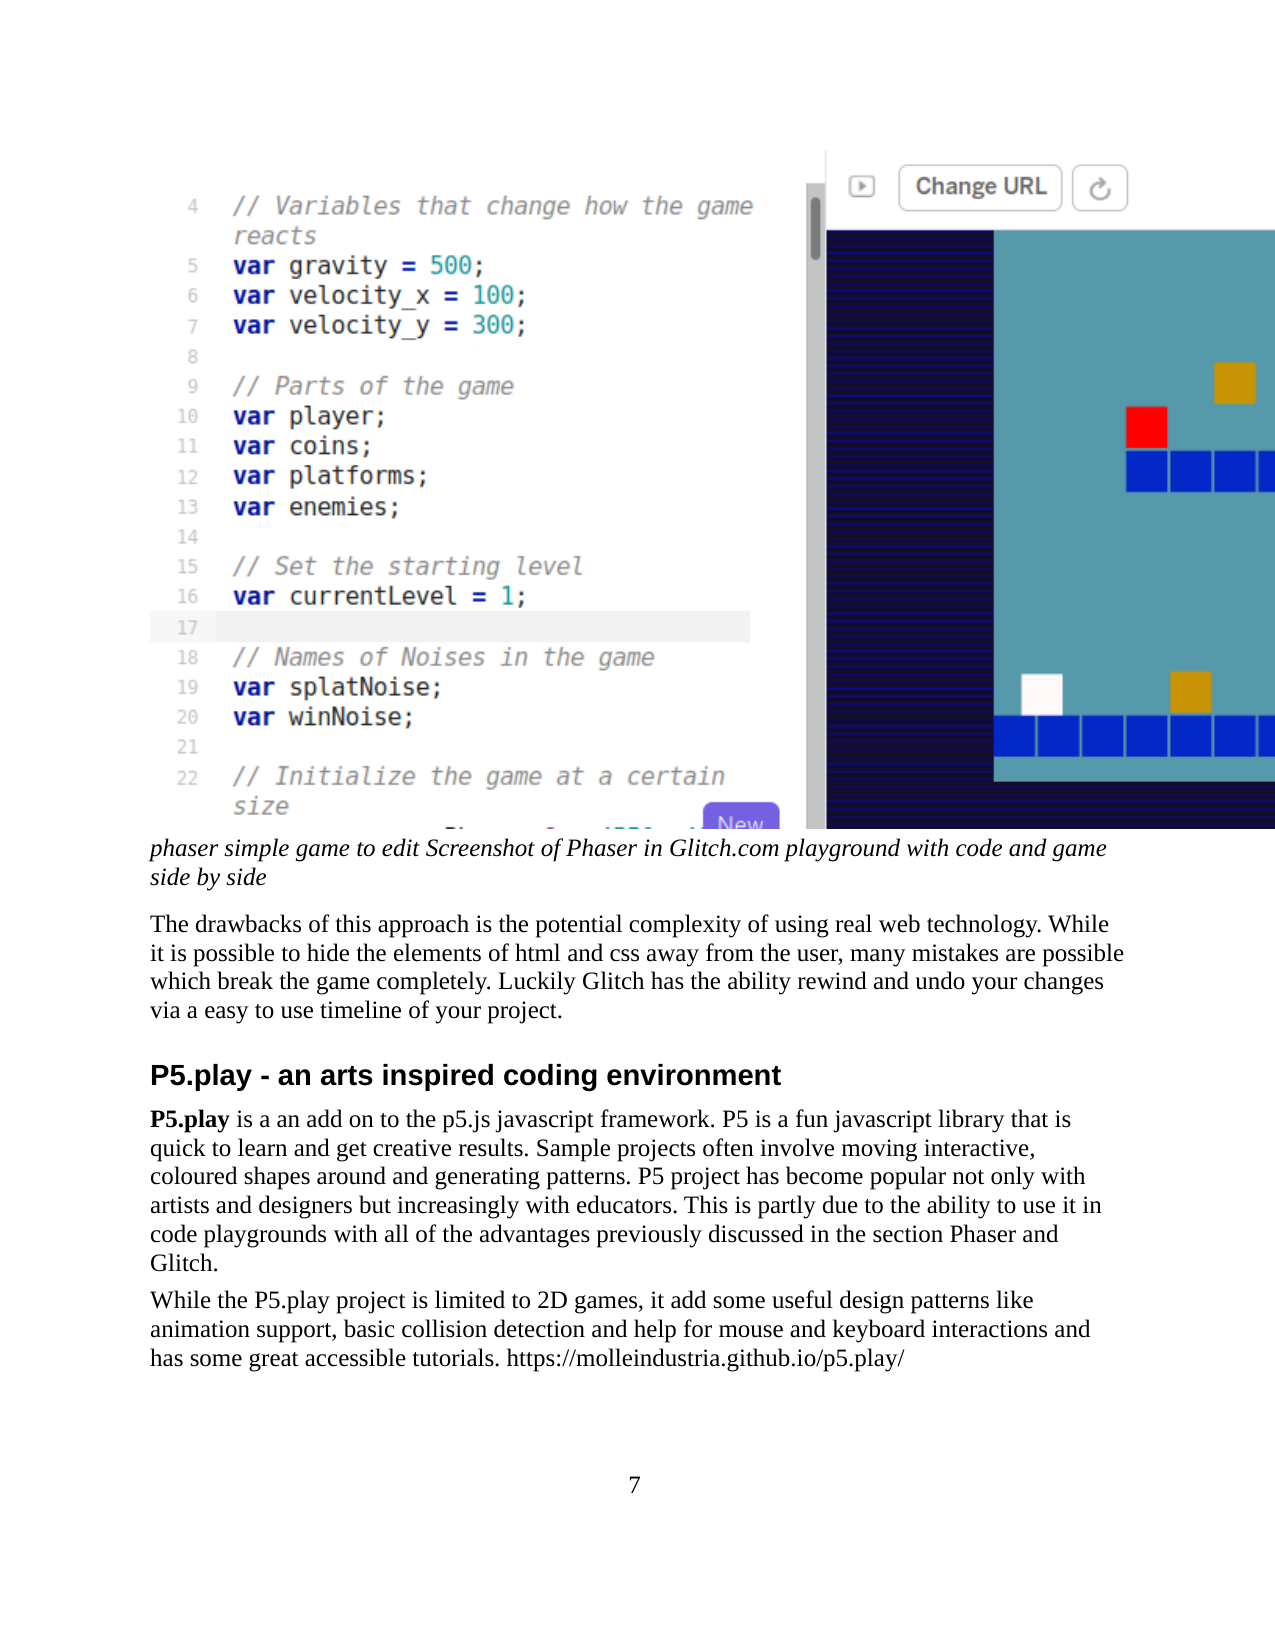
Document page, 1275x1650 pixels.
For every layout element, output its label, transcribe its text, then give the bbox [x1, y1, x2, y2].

subtitle P5.play - an arts inspired coding environment [150, 1058, 1125, 1091]
text phaser simple game to edit Screenshot of Phaser in Glitch.com playground with code and game side by side [150, 829, 1125, 891]
picture [150, 150, 1275, 829]
text P5.play is a an add on to the p5.js javascript framework. P5 is a fun javascript library that is quick to learn and get creative results. Sample projects often involve moving interactive, coloured shapes around and generating patterns. P5 project has become popular not only with artists and designers but increasingly with educators. This is partly due to the ability to use it in code playgrounds with all of the advantages previously discussed in the section Phaser and Glitch. [150, 1104, 1125, 1276]
text While the P5.play project is limited to 2D games, it add some useful design patterns like animation support, basic collision detection and help for mouse and keyboard interactions and has some great accessible tutorials. https://molleindustria.github.io/p5.play/ [150, 1285, 1125, 1372]
text The drawbacks of this approach is the potential complexity of using real web technology. While it is possible to hide the elements of html and css away from the user, many mistakes are possible which break the game completely. Luckily Glitch has the ability rewind and undo your changes via a easy to use timeline of your project. [150, 909, 1125, 1024]
